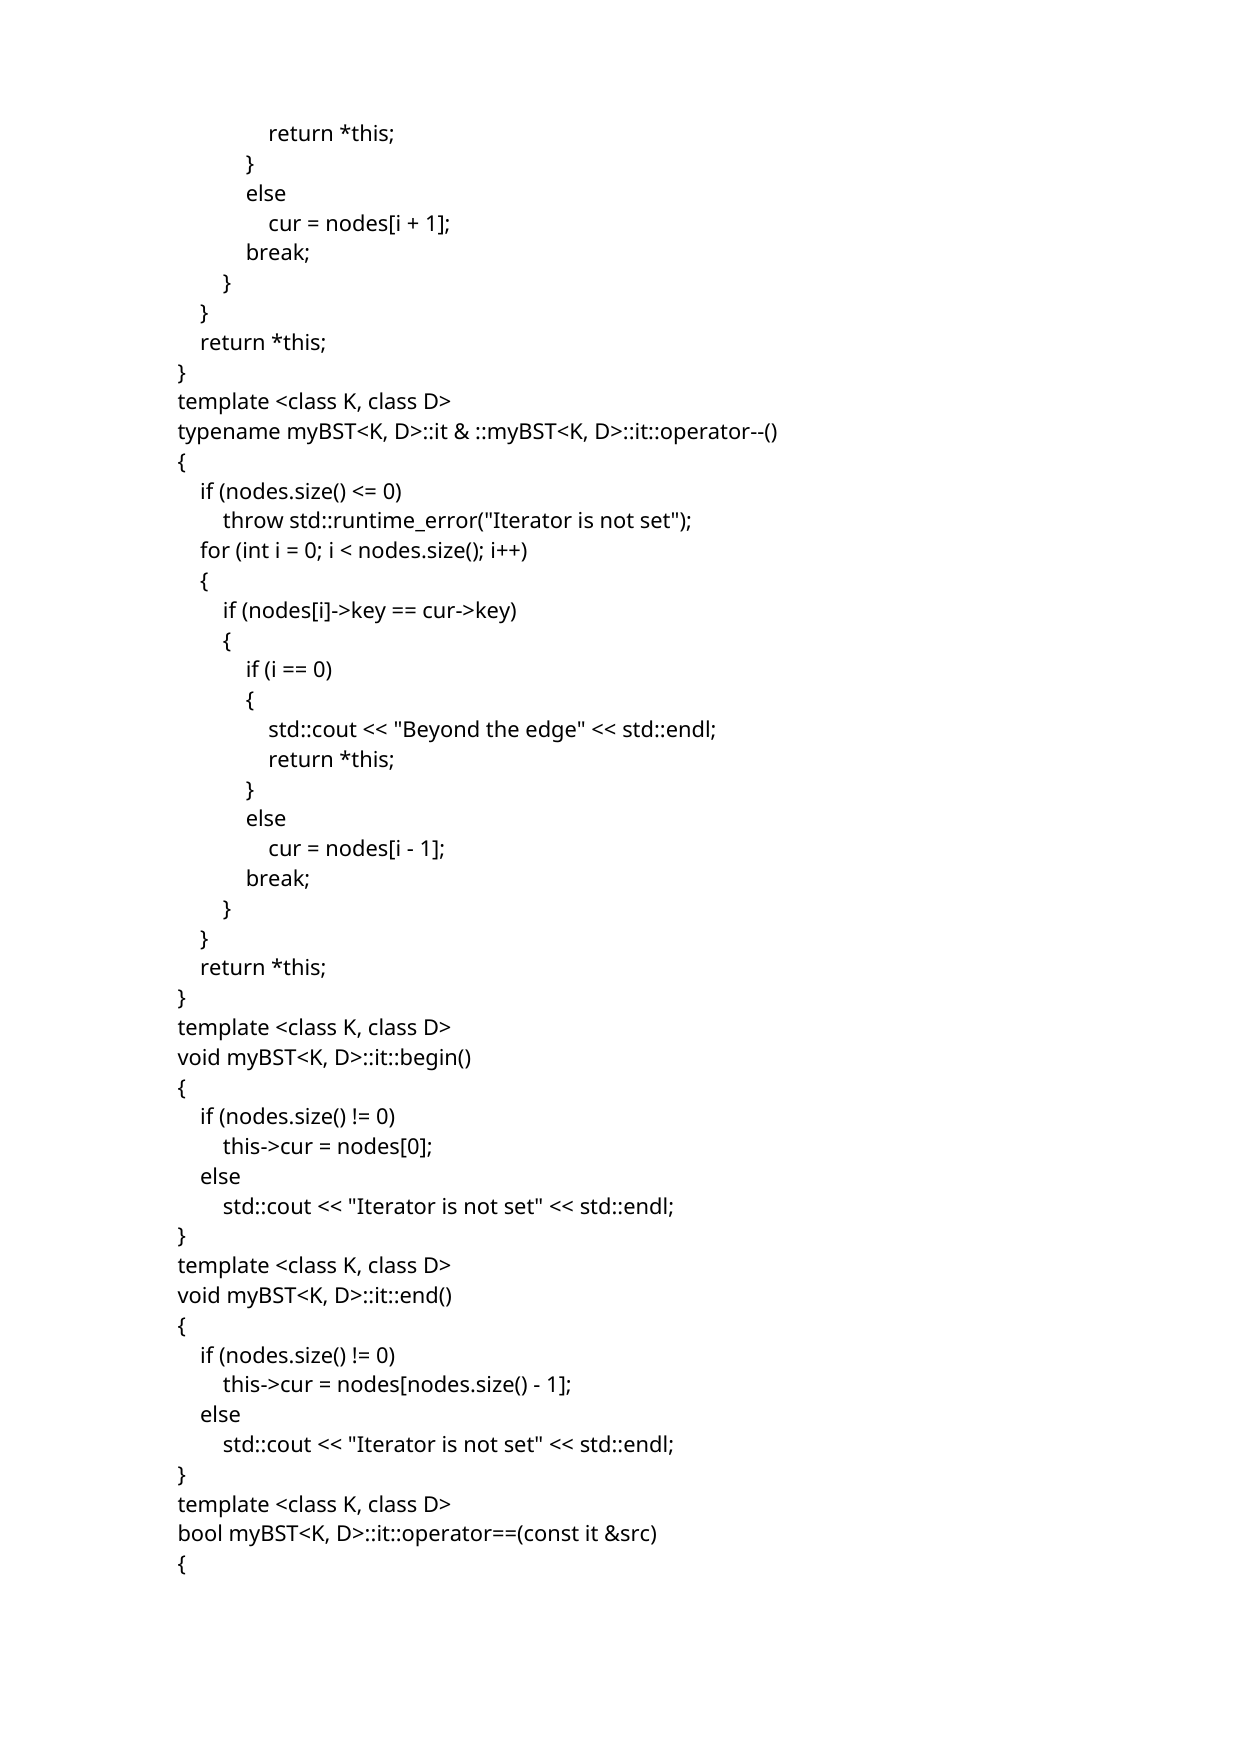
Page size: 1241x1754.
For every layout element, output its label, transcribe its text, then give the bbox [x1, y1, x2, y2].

text } [177, 893, 1152, 922]
text std::cout << "Iterator is not set" << std::endl; [177, 1429, 1152, 1459]
text return *this; [177, 744, 1152, 773]
text if (nodes.size() != 0) [177, 1339, 1152, 1369]
text } [177, 982, 1152, 1012]
text } [177, 1220, 1152, 1250]
text { [177, 1071, 1152, 1101]
text { [177, 1548, 1152, 1578]
text return *this; [177, 952, 1152, 982]
text if (nodes[i]->key == cur->key) [177, 595, 1152, 624]
text cur = nodes[i - 1]; [177, 833, 1152, 863]
text return *this; [177, 118, 1152, 148]
text } [177, 148, 1152, 178]
text else [177, 178, 1152, 207]
text this->cur = nodes[0]; [177, 1131, 1152, 1161]
text if (i == 0) [177, 654, 1152, 684]
text { [177, 684, 1152, 714]
text { [177, 1310, 1152, 1339]
text if (nodes.size() <= 0) [177, 476, 1152, 505]
text break; [177, 863, 1152, 893]
text if (nodes.size() != 0) [177, 1101, 1152, 1131]
text { [177, 446, 1152, 476]
text { [177, 565, 1152, 595]
text this->cur = nodes[nodes.size() - 1]; [177, 1369, 1152, 1399]
text else [177, 803, 1152, 833]
text throw std::runtime_error("Iterator is not set"); [177, 505, 1152, 535]
text bool myBST<K, D>::it::operator==(const it &src) [177, 1518, 1152, 1548]
text template <class K, class D> [177, 1012, 1152, 1042]
text } [177, 922, 1152, 952]
text } [177, 297, 1152, 327]
text template <class K, class D> [177, 1488, 1152, 1518]
text void myBST<K, D>::it::end() [177, 1280, 1152, 1310]
text else [177, 1399, 1152, 1429]
text return *this; [177, 327, 1152, 356]
text } [177, 267, 1152, 297]
text typename myBST<K, D>::it & ::myBST<K, D>::it::operator--() [177, 416, 1152, 446]
text } [177, 773, 1152, 803]
text for (int i = 0; i < nodes.size(); i++) [177, 535, 1152, 565]
text template <class K, class D> [177, 1250, 1152, 1280]
text void myBST<K, D>::it::begin() [177, 1042, 1152, 1071]
text std::cout << "Beyond the edge" << std::endl; [177, 714, 1152, 744]
text std::cout << "Iterator is not set" << std::endl; [177, 1191, 1152, 1220]
text } [177, 1459, 1152, 1488]
text } [177, 356, 1152, 386]
text else [177, 1161, 1152, 1191]
text template <class K, class D> [177, 386, 1152, 416]
text { [177, 624, 1152, 654]
text cur = nodes[i + 1]; [177, 207, 1152, 237]
text break; [177, 237, 1152, 267]
